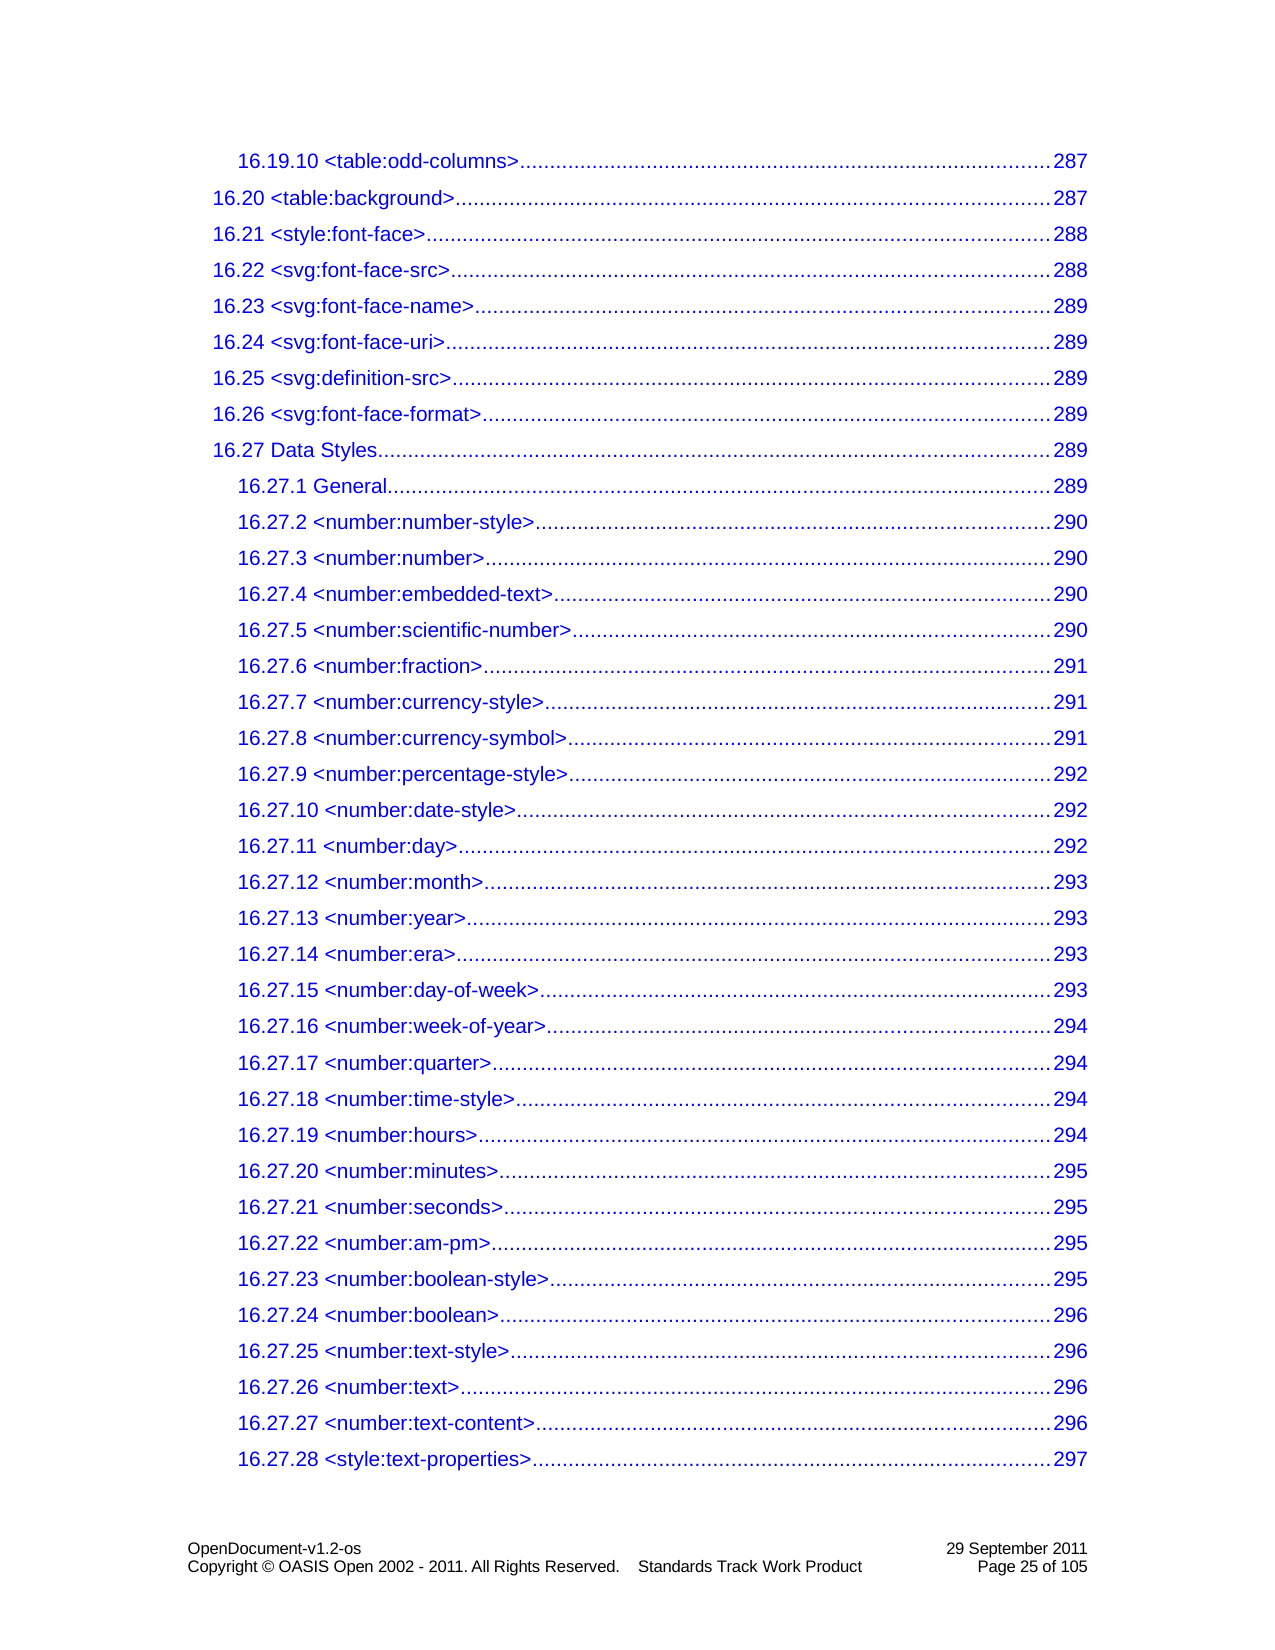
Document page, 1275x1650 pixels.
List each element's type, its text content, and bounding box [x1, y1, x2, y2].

text 16.27.28 <style:text-properties> 297 [237, 1447, 1088, 1471]
text 16.27.16 <number:week-of-year> 294 [237, 1015, 1088, 1038]
text 16.27.18 <number:time-style> 294 [237, 1087, 1088, 1111]
text 16.27.23 <number:boolean-style> 295 [237, 1267, 1088, 1291]
text 16.27.24 <number:boolean> 296 [237, 1303, 1088, 1327]
text 16.27.4 <number:embedded-text> 290 [237, 582, 1088, 606]
text 16.20 <table:background> 287 [212, 186, 1088, 209]
text 16.27.20 <number:minutes> 295 [237, 1159, 1088, 1183]
text 16.27.2 <number:number-style> 290 [237, 510, 1088, 534]
text 16.27.13 <number:year> 293 [237, 907, 1088, 930]
text 16.27.10 <number:date-style> 292 [237, 799, 1088, 822]
text 16.24 <svg:font-face-uri> 289 [212, 330, 1088, 354]
text 16.27 Data Styles 289 [212, 438, 1088, 462]
text 16.27.26 <number:text> 296 [237, 1375, 1088, 1399]
text 16.27.8 <number:currency-symbol> 291 [237, 727, 1088, 750]
text 16.27.9 <number:percentage-style> 292 [237, 763, 1088, 786]
text 16.23 <svg:font-face-name> 289 [212, 294, 1088, 318]
text 16.27.17 <number:quarter> 294 [237, 1051, 1088, 1074]
text 16.21 <style:font-face> 288 [212, 222, 1088, 246]
text 16.27.6 <number:fraction> 291 [237, 654, 1088, 678]
text 16.27.1 General 289 [237, 474, 1088, 498]
text 16.27.15 <number:day-of-week> 293 [237, 979, 1088, 1002]
text 16.27.27 <number:text-content> 296 [237, 1411, 1088, 1435]
text 16.27.19 <number:hours> 294 [237, 1123, 1088, 1147]
text 16.22 <svg:font-face-src> 288 [212, 258, 1088, 282]
text 16.27.21 <number:seconds> 295 [237, 1195, 1088, 1219]
text 16.27.12 <number:month> 293 [237, 871, 1088, 894]
text 16.27.14 <number:era> 293 [237, 943, 1088, 966]
text 16.27.3 <number:number> 290 [237, 546, 1088, 570]
text 16.26 <svg:font-face-format> 289 [212, 402, 1088, 426]
text 16.27.22 <number:am-pm> 295 [237, 1231, 1088, 1255]
text 16.27.5 <number:scientific-number> 290 [237, 618, 1088, 642]
text 16.27.7 <number:currency-style> 291 [237, 691, 1088, 714]
text 16.25 <svg:definition-src> 289 [212, 366, 1088, 390]
text 16.27.11 <number:day> 292 [237, 835, 1088, 858]
text 16.27.25 <number:text-style> 296 [237, 1339, 1088, 1363]
text 16.19.10 <table:odd-columns> 287 [237, 150, 1088, 173]
